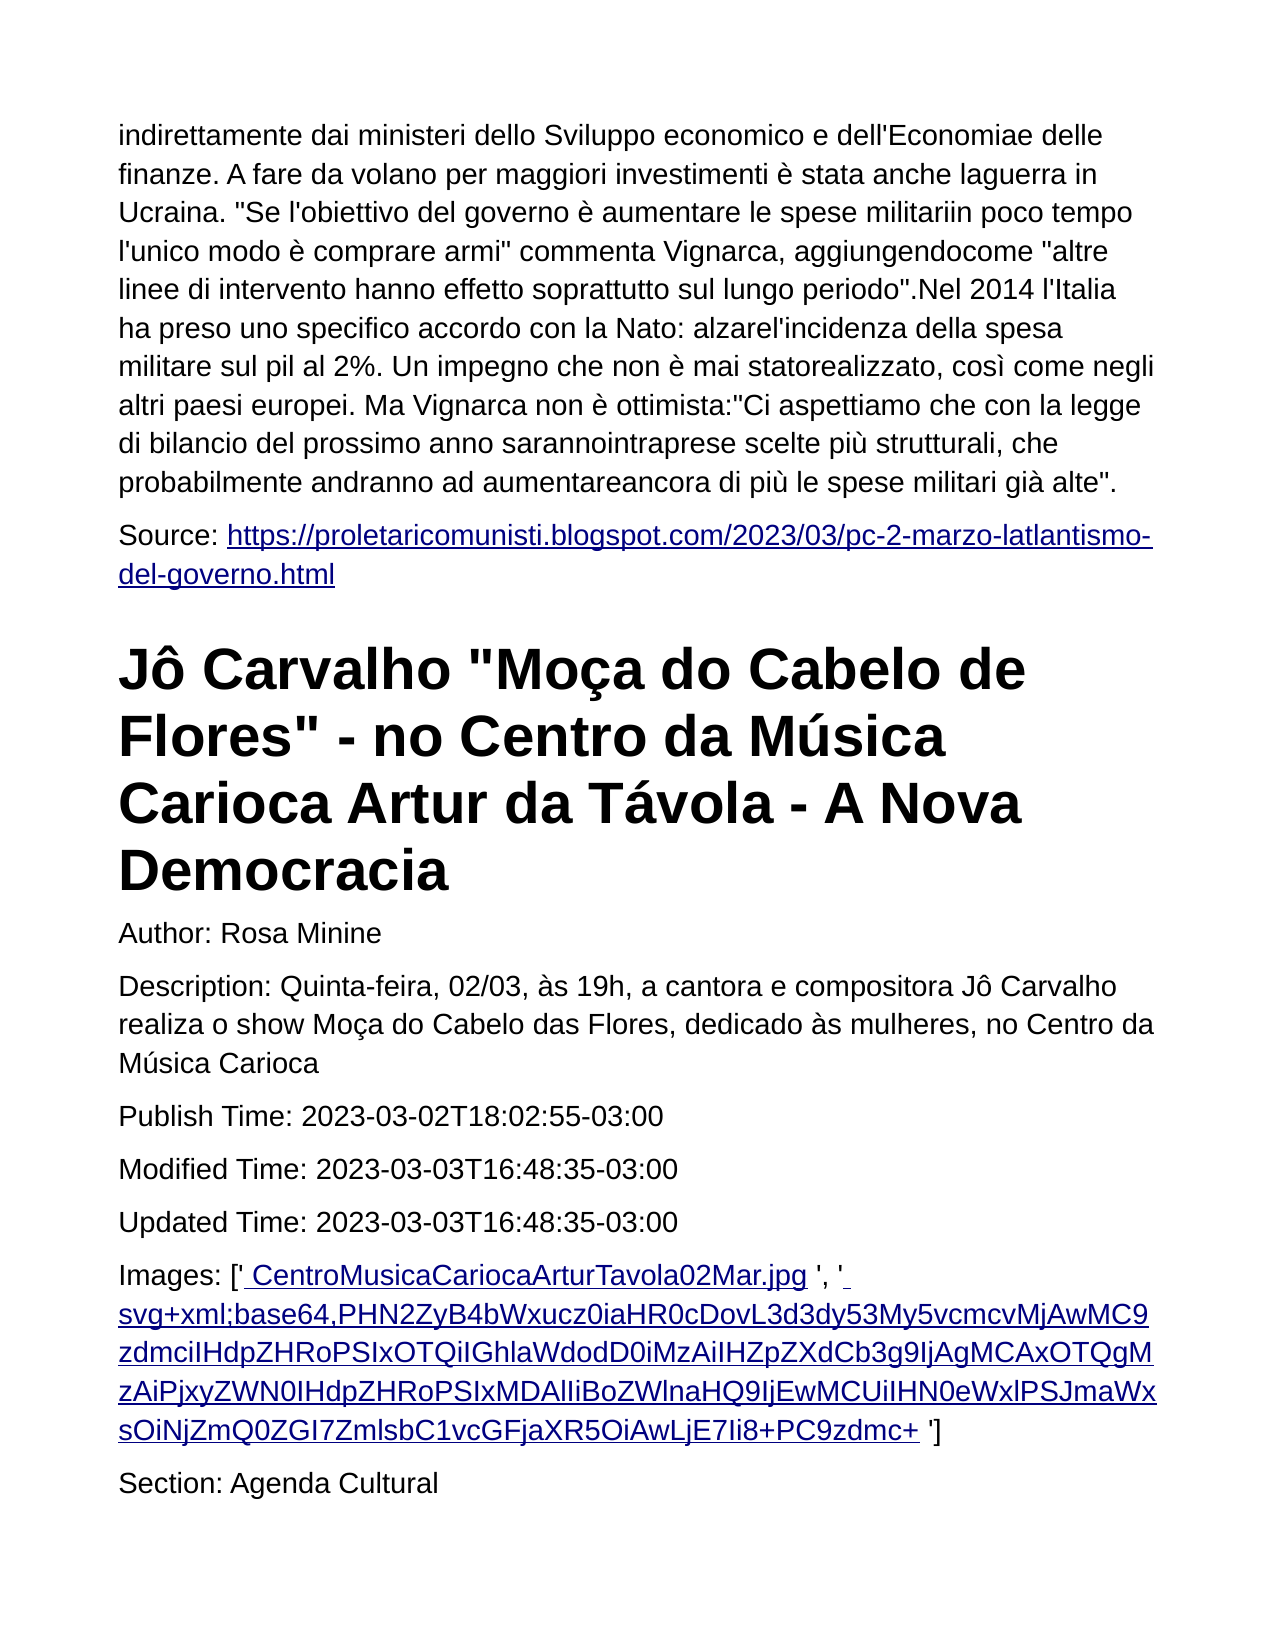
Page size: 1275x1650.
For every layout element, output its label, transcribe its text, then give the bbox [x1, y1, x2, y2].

text Author: Rosa Minine [118, 916, 1157, 949]
text Modified Time: 2023-03-03T16:48:35-03:00 [118, 1152, 1157, 1186]
subtitle Jô Carvalho "Moça do Cabelo de Flores" - no Centro da Música Carioca Artur da Távola - A Nova Democracia [118, 635, 1157, 903]
text Updated Time: 2023-03-03T16:48:35-03:00 [118, 1205, 1157, 1239]
text sOiNjZmQ0ZGI7ZmlsbC1vcGFjaXR5OiAwLjE7Ii8+PC9zdmc+ '] [118, 1405, 1157, 1446]
text Source: https://proletaricomunisti.blogspot.com/2023/03/pc-2-marzo-latlantismo-del-governo.html [118, 518, 1157, 590]
text Images: [' CentroMusicaCariocaArturTavola02Mar.jpg ', ' svg+xml;base64,PHN2ZyB4bWxucz0iaHR0cDovL3d3dy53My5vcmcvMjAwMC9zdmciIHdpZHRoPSIxOTQiIGhlaWdodD0iMzAiIHZpZXdCb3g9IjAgMCAxOTQgMzAiPjxyZWN0IHdpZHRoPSIxMDAlIiBoZWlnaHQ9IjEwMCUiIHN0eWxlPSJmaWx [118, 1258, 1157, 1403]
text Section: Agenda Cultural [118, 1466, 1157, 1499]
text indirettamente dai ministeri dello Sviluppo economico e dell'Economiae delle finanze. A fare da volano per maggiori investimenti è stata anche laguerra in Ucraina. "Se l'obiettivo del governo è aumentare le spese militariin poco tempo l'unico modo è comprare armi" commenta Vignarca, aggiungendocome "altre linee di intervento hanno effetto soprattutto sul lungo periodo".Nel 2014 l'Italia ha preso uno specifico accordo con la Nato: alzarel'incidenza della spesa militare sul pil al 2%. Un impegno che non è mai statorealizzato, così come negli altri paesi europei. Ma Vignarca non è ottimista:"Ci aspettiamo che con la legge di bilancio del prossimo anno sarannointraprese scelte più strutturali, che probabilmente andranno ad aumentareancora di più le spese militari già alte". [118, 118, 1157, 498]
text Publish Time: 2023-03-02T18:02:55-03:00 [118, 1099, 1157, 1132]
text Description: Quinta-feira, 02/03, às 19h, a cantora e compositora Jô Carvalho realiza o show Moça do Cabelo das Flores, dedicado às mulheres, no Centro da Música Carioca [118, 969, 1157, 1079]
